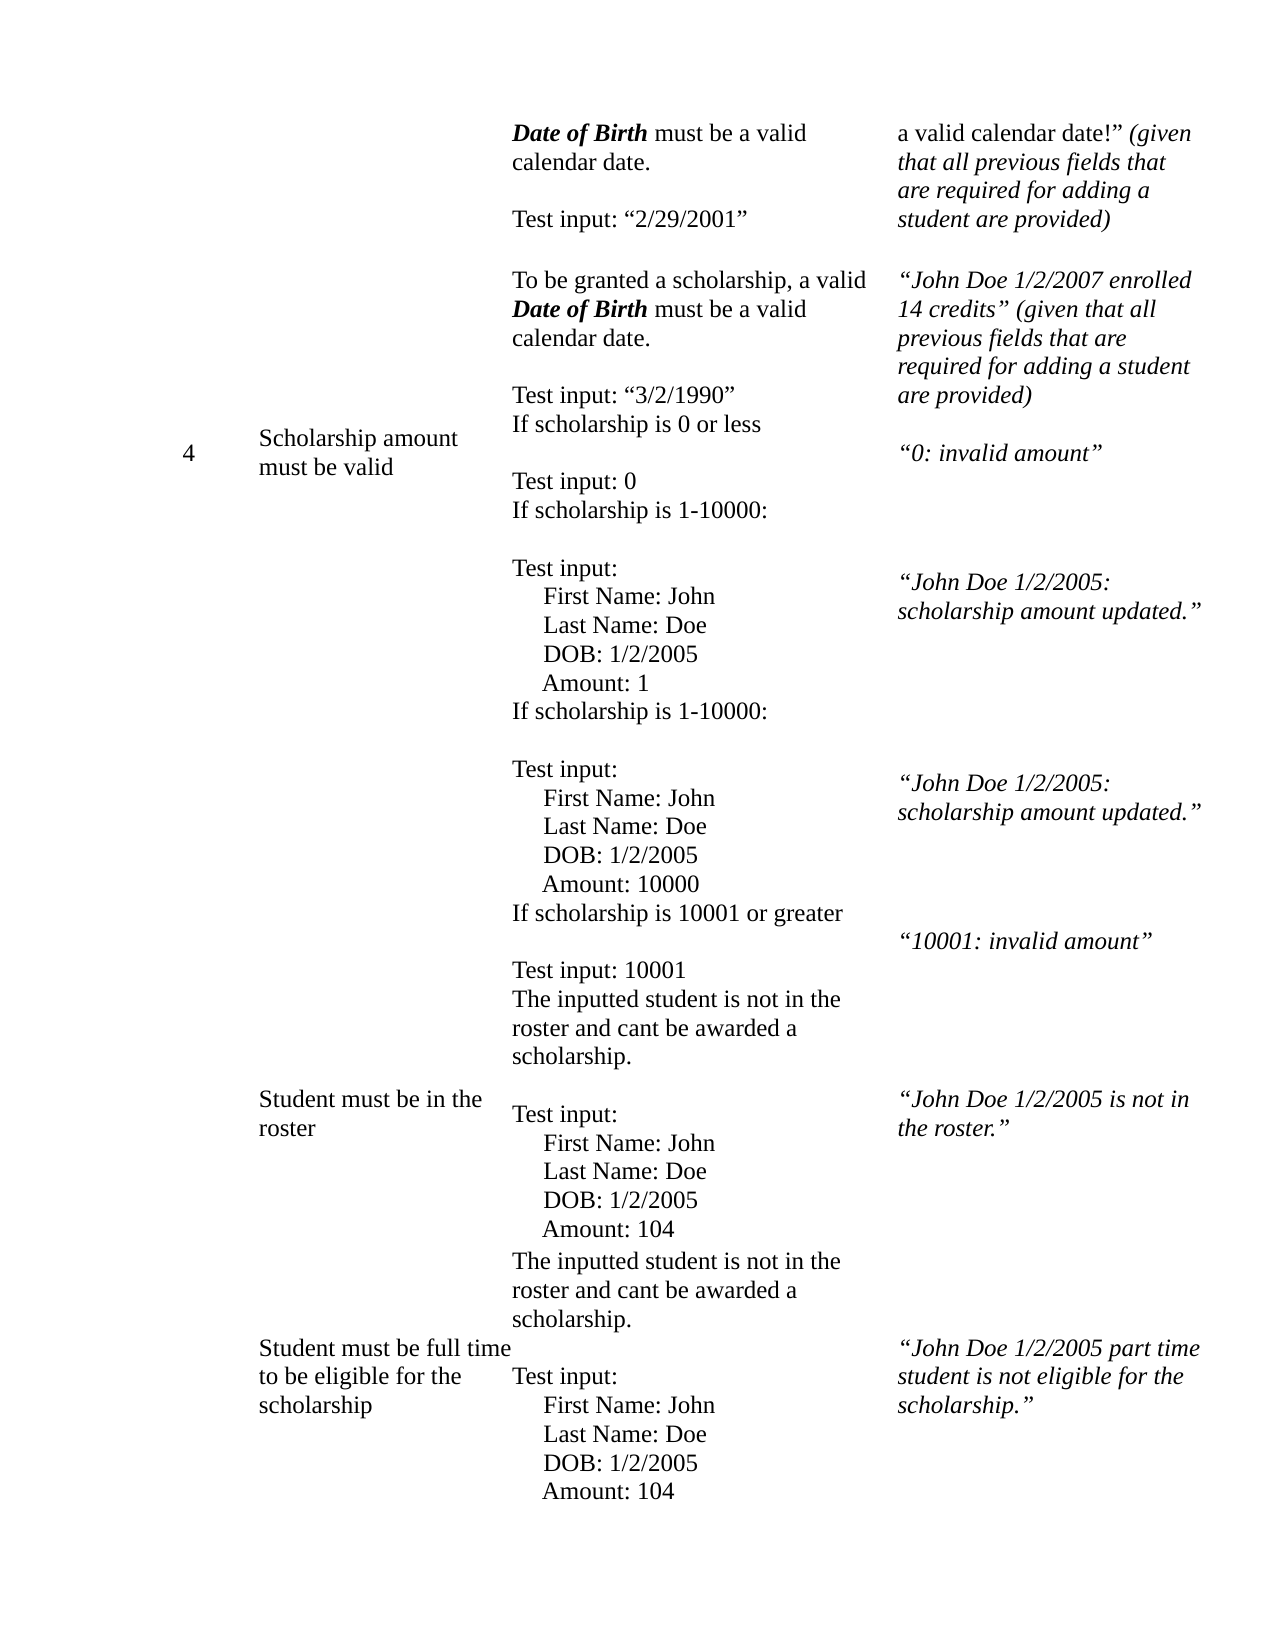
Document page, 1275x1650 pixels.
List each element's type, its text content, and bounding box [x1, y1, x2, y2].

table_cell [259, 495, 512, 696]
table_cell Student must be in the roster [259, 984, 512, 1243]
table_cell Date of Birth must be a valid calendar date. Test input: “2/29/2001” [512, 118, 897, 265]
table_cell [259, 898, 512, 984]
table_cell “0: invalid amount” [897, 409, 1206, 495]
table_cell [118, 898, 259, 984]
table_cell [118, 696, 259, 898]
table_cell The inputted student is not in the roster and cant be awarded a scholarship. Test input: First Name: John Last Name: Doe DOB: 1/2/2005 Amount: 104 [512, 1243, 897, 1509]
table_cell If scholarship is 10001 or greater Test input: 10001 [512, 898, 897, 984]
table_cell “10001: invalid amount” [897, 898, 1206, 984]
table_cell [118, 984, 259, 1243]
table_cell 4 [118, 409, 259, 495]
table_cell If scholarship is 0 or less Test input: 0 [512, 409, 897, 495]
table_cell “John Doe 1/2/2005 part time student is not eligible for the scholarship.” [897, 1243, 1206, 1509]
table_cell [259, 696, 512, 898]
table_cell Student must be full time to be eligible for the scholarship [259, 1243, 512, 1509]
table_cell “John Doe 1/2/2005: scholarship amount updated.” [897, 495, 1206, 696]
table_cell a valid calendar date!” (given that all previous fields that are required for adding a student are provided) [897, 118, 1206, 265]
table_cell To be granted a scholarship, a valid Date of Birth must be a valid calendar date. Test input: “3/2/1990” [512, 265, 897, 409]
table_cell [118, 1243, 259, 1509]
table_cell If scholarship is 1-10000: Test input: First Name: John Last Name: Doe DOB: 1/2/2005 Amount: 1 [512, 495, 897, 696]
table_cell “John Doe 1/2/2005 is not in the roster.” [897, 984, 1206, 1243]
table_cell [118, 495, 259, 696]
table_cell “John Doe 1/2/2007 enrolled 14 credits” (given that all previous fields that are required for adding a student are provided) [897, 265, 1206, 409]
table_cell “John Doe 1/2/2005: scholarship amount updated.” [897, 696, 1206, 898]
table_cell The inputted student is not in the roster and cant be awarded a scholarship. Test input: First Name: John Last Name: Doe DOB: 1/2/2005 Amount: 104 [512, 984, 897, 1243]
table_cell Scholarship amount must be valid [259, 409, 512, 495]
table_cell If scholarship is 1-10000: Test input: First Name: John Last Name: Doe DOB: 1/2/2005 Amount: 10000 [512, 696, 897, 898]
